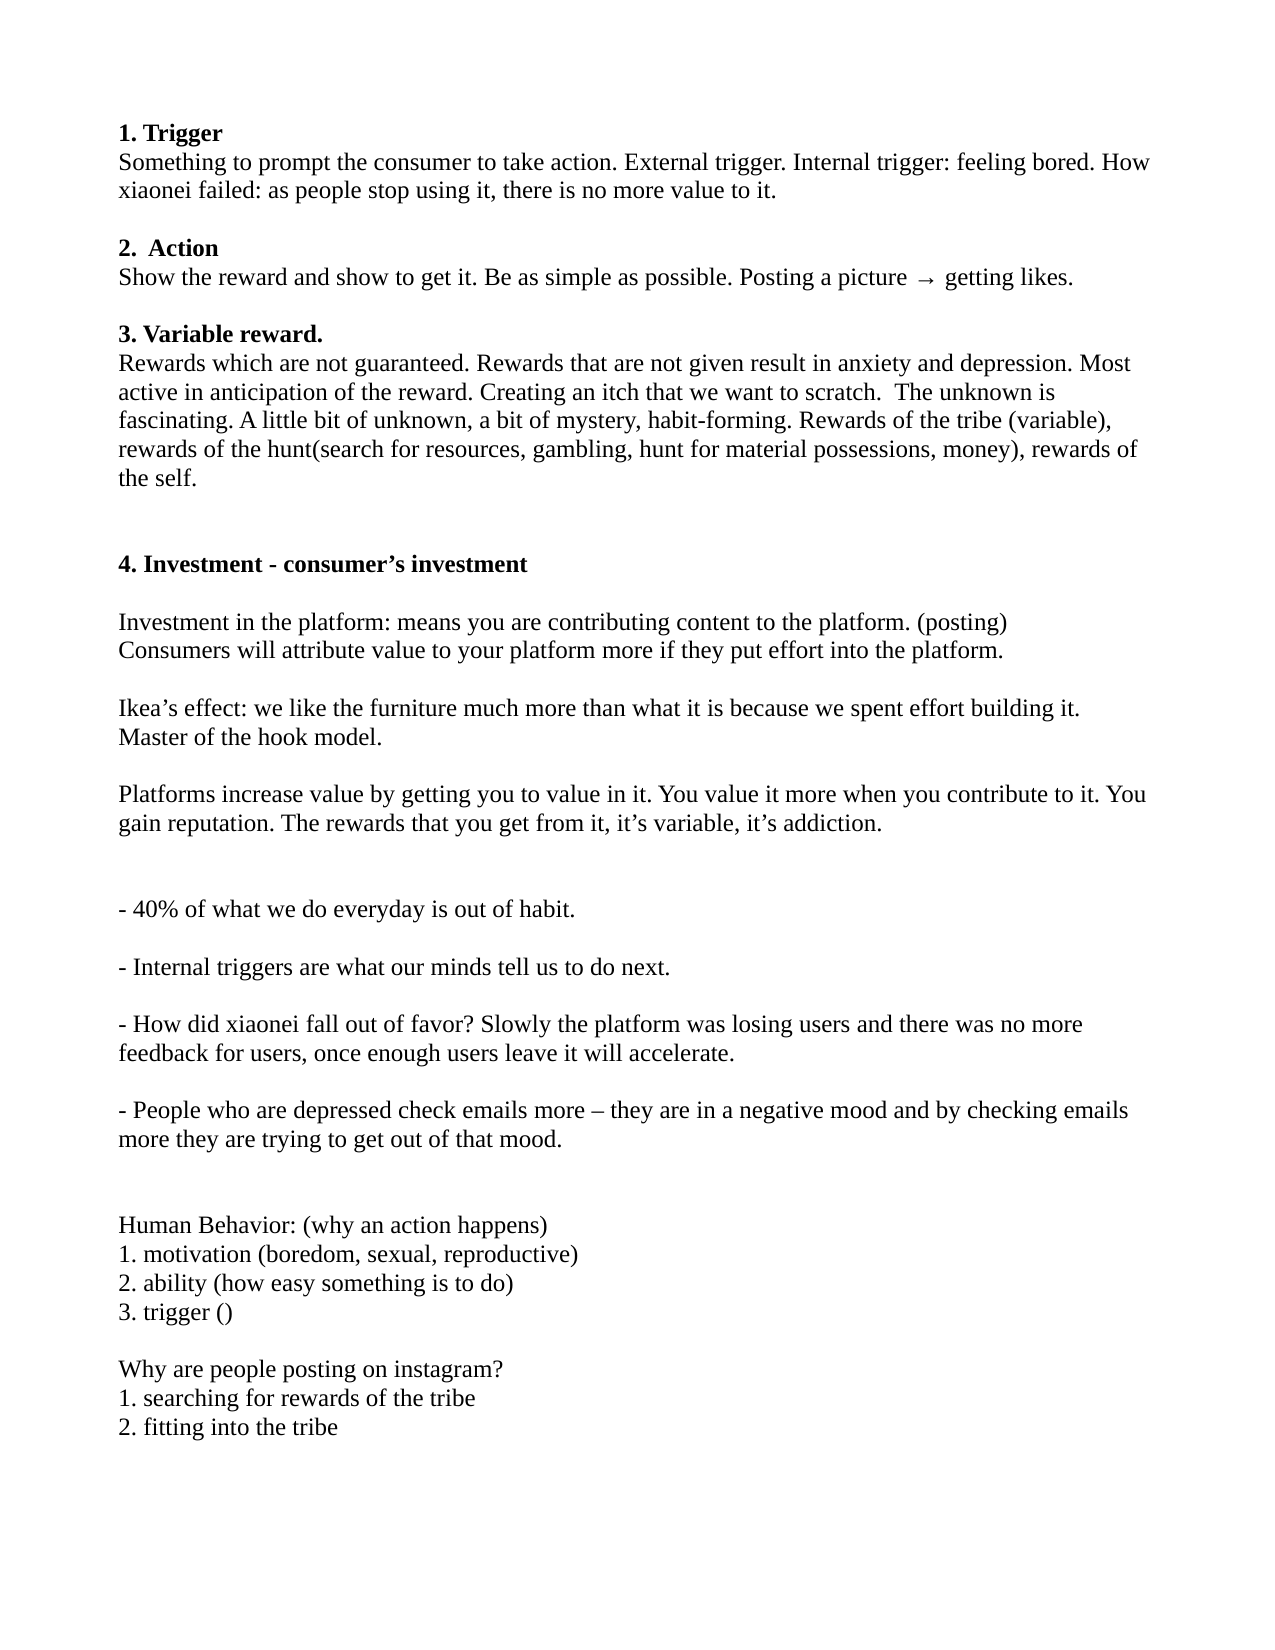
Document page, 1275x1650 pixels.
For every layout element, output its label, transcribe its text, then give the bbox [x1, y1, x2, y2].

text Why are people posting on instagram? [118, 1354, 1157, 1383]
text 4. Investment - consumer’s investment [118, 549, 1157, 578]
text Consumers will attribute value to your platform more if they put effort into the platform. [118, 636, 1157, 664]
text Human Behavior: (why an action happens) [118, 1211, 1157, 1239]
text 3. Variable reward. [118, 319, 1157, 348]
text 1. Trigger [118, 118, 1157, 147]
text 3. trigger () [118, 1297, 1157, 1326]
text Master of the hook model. [118, 722, 1157, 751]
text Investment in the platform: means you are contributing content to the platform. (posting) [118, 607, 1157, 636]
text Rewards which are not guaranteed. Rewards that are not given result in anxiety and depression. Most active in anticipation of the reward. Creating an itch that we want to scratch. The unknown is fascinating. A little bit of unknown, a bit of mystery, habit-forming. Rewards of the tribe (variable), rewards of the hunt(search for resources, gambling, hunt for material possessions, money), rewards of the self. [118, 348, 1157, 492]
text 2. fitting into the tribe [118, 1412, 1157, 1441]
text - How did xiaonei fall out of favor? Slowly the platform was losing users and there was no more feedback for users, once enough users leave it will accelerate. [118, 1009, 1157, 1067]
text - 40% of what we do everyday is out of habit. [118, 894, 1157, 923]
text Show the reward and show to get it. Be as simple as possible. Posting a picture → getting likes. [118, 262, 1157, 291]
text - People who are depressed check emails more – they are in a negative mood and by checking emails more they are trying to get out of that mood. [118, 1096, 1157, 1153]
text - Internal triggers are what our minds tell us to do next. [118, 952, 1157, 981]
text 1. searching for rewards of the tribe [118, 1383, 1157, 1412]
text 2. ability (how easy something is to do) [118, 1268, 1157, 1297]
text Something to prompt the consumer to take action. External trigger. Internal trigger: feeling bored. How xiaonei failed: as people stop using it, there is no more value to it. [118, 147, 1157, 204]
text 1. motivation (boredom, sexual, reproductive) [118, 1239, 1157, 1268]
text Platforms increase value by getting you to value in it. You value it more when you contribute to it. You gain reputation. The rewards that you get from it, it’s variable, it’s addiction. [118, 779, 1157, 837]
text Ikea’s effect: we like the furniture much more than what it is because we spent effort building it. [118, 693, 1157, 722]
text 2. Action [118, 233, 1157, 262]
